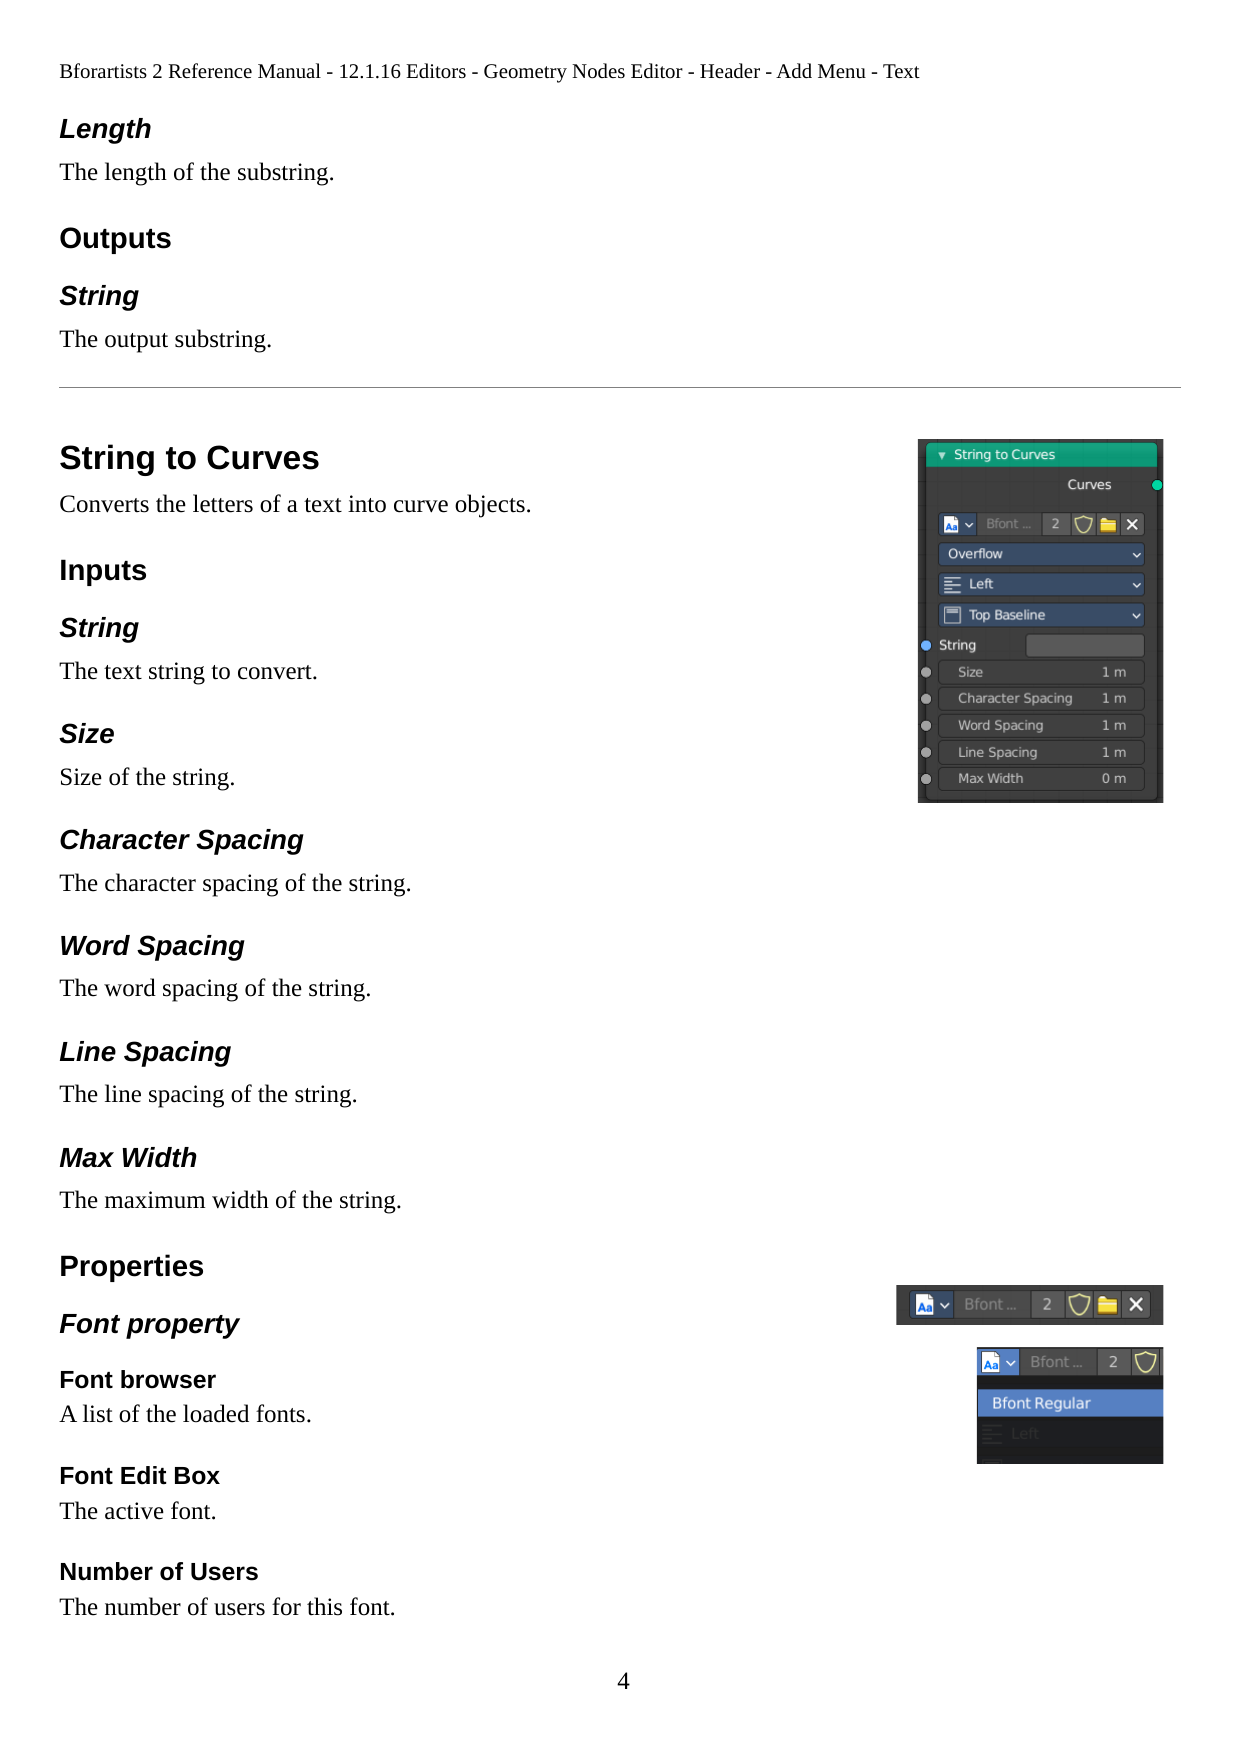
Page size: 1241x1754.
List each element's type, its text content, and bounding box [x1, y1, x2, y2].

subtitle Length [59, 113, 1181, 144]
subtitle Number of Users [59, 1557, 1181, 1586]
text The text string to convert. [59, 656, 917, 684]
picture [976, 1347, 1164, 1464]
subtitle Outputs [59, 221, 1181, 254]
subtitle String [59, 611, 917, 643]
text The number of users for this font. [59, 1592, 1181, 1621]
subtitle Line Spacing [59, 1035, 1181, 1067]
text Size of the string. [59, 762, 917, 790]
picture [917, 439, 1164, 803]
subtitle Font property [59, 1308, 1181, 1340]
text A list of the loaded fonts. [59, 1399, 976, 1428]
subtitle Size [59, 717, 917, 749]
text The maximum width of the string. [59, 1185, 1181, 1214]
text The character spacing of the string. [59, 868, 1181, 896]
text The length of the substring. [59, 157, 1181, 186]
picture [896, 1285, 1164, 1325]
subtitle [1164, 1365, 1181, 1393]
subtitle Font Edit Box [59, 1461, 1181, 1489]
subtitle [1164, 553, 1181, 586]
subtitle Word Spacing [59, 929, 1181, 961]
text The output substring. [59, 324, 1181, 352]
subtitle Max Width [59, 1141, 1181, 1173]
text The active font. [59, 1496, 1181, 1524]
subtitle Character Spacing [59, 823, 1181, 855]
text The word spacing of the string. [59, 973, 1181, 1002]
subtitle String [59, 279, 1181, 311]
subtitle Font browser [59, 1365, 976, 1393]
subtitle [1164, 717, 1181, 749]
subtitle Inputs [59, 553, 917, 586]
subtitle [1164, 611, 1181, 643]
text Converts the letters of a text into curve objects. [59, 489, 917, 518]
text [1164, 762, 1181, 790]
subtitle String to Curves [59, 438, 1181, 476]
text The line spacing of the string. [59, 1079, 1181, 1108]
subtitle Properties [59, 1249, 1181, 1283]
